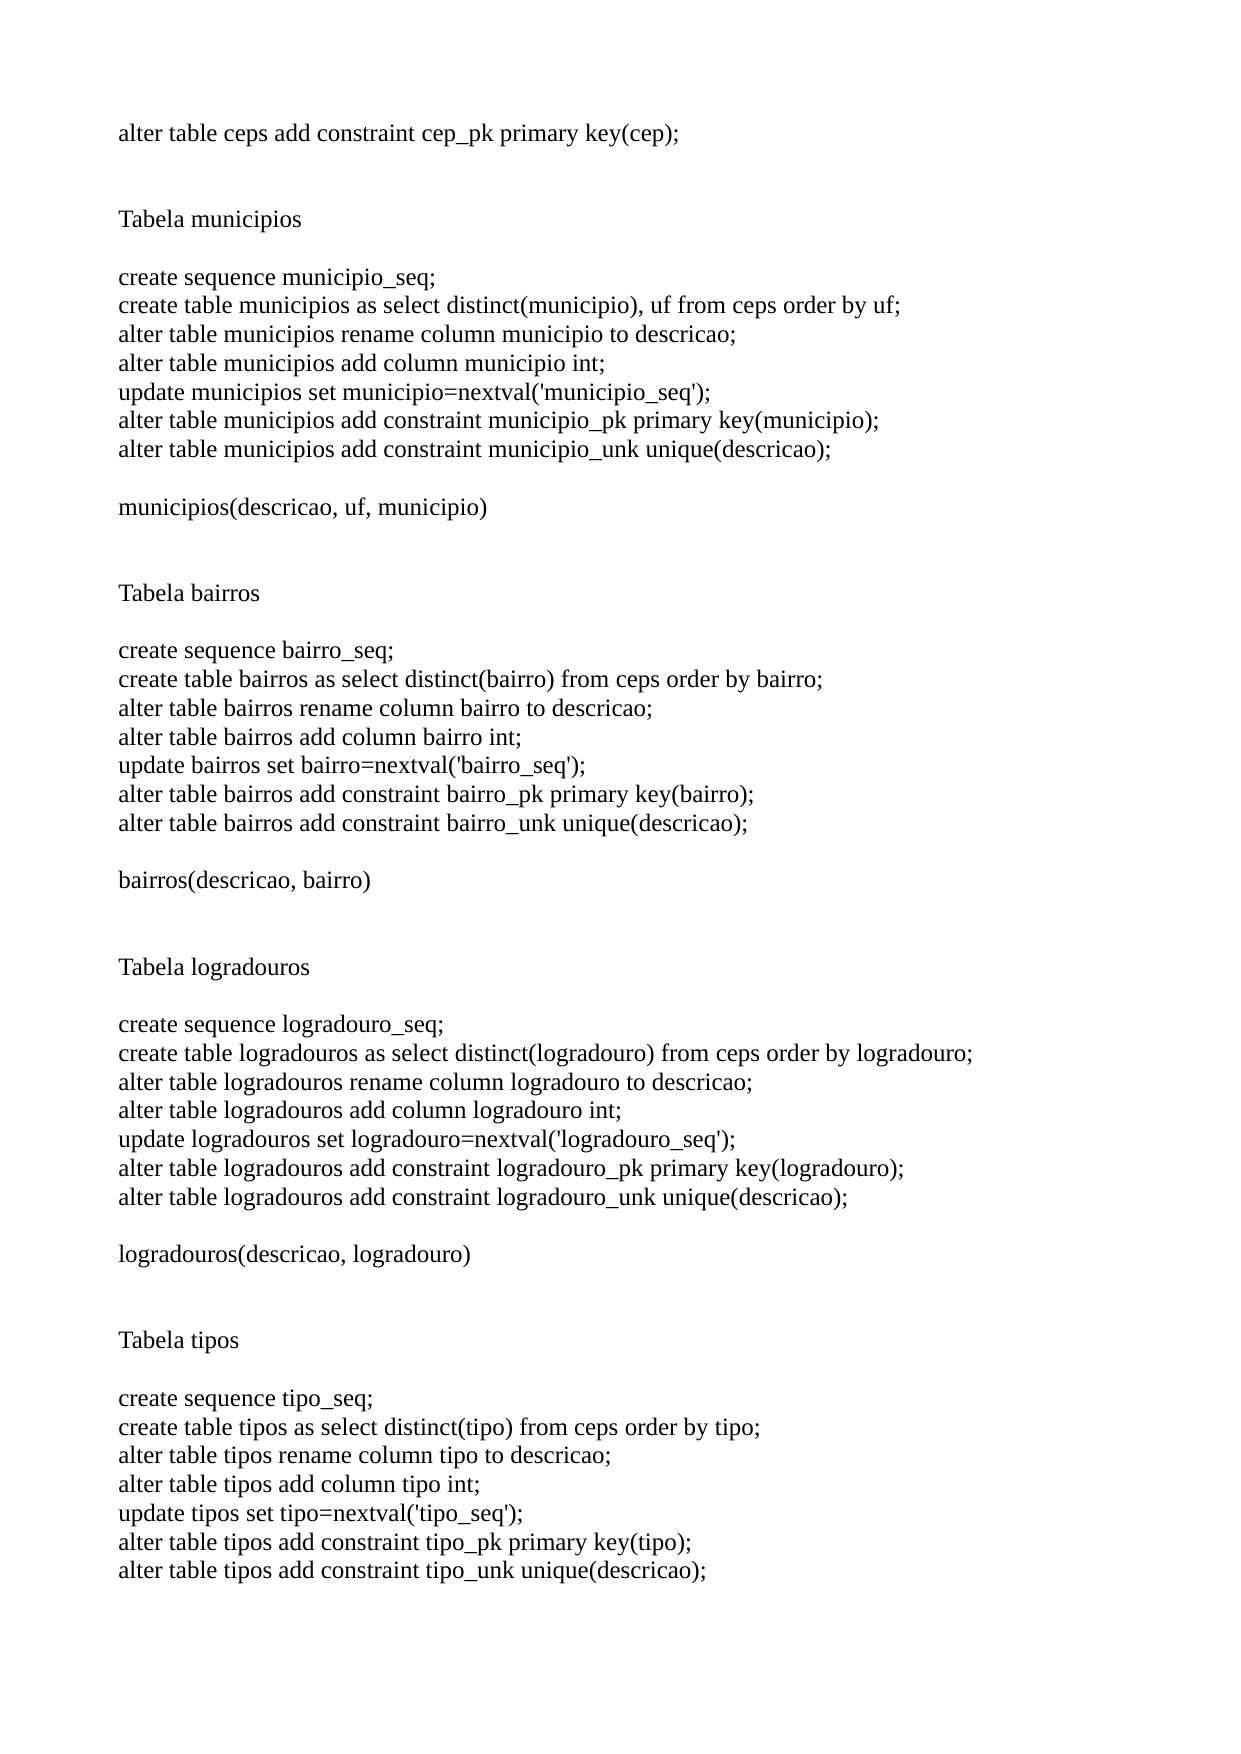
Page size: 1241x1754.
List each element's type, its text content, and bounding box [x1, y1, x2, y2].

text alter table ceps add constraint cep_pk primary key(cep); Tabela municipios create sequence municipio_seq; create table municipios as select distinct(municipio), uf from ceps order by uf; alter table municipios rename column municipio to descricao; alter table municipios add column municipio int; update municipios set municipio=nextval('municipio_seq'); alter table municipios add constraint municipio_pk primary key(municipio); alter table municipios add constraint municipio_unk unique(descricao); municipios(descricao, uf, municipio) Tabela bairros create sequence bairro_seq; create table bairros as select distinct(bairro) from ceps order by bairro; alter table bairros rename column bairro to descricao; alter table bairros add column bairro int; update bairros set bairro=nextval('bairro_seq'); alter table bairros add constraint bairro_pk primary key(bairro); alter table bairros add constraint bairro_unk unique(descricao); bairros(descricao, bairro) Tabela logradouros create sequence logradouro_seq; create table logradouros as select distinct(logradouro) from ceps order by logradouro; alter table logradouros rename column logradouro to descricao; alter table logradouros add column logradouro int; update logradouros set logradouro=nextval('logradouro_seq'); alter table logradouros add constraint logradouro_pk primary key(logradouro); alter table logradouros add constraint logradouro_unk unique(descricao); logradouros(descricao, logradouro) Tabela tipos create sequence tipo_seq; create table tipos as select distinct(tipo) from ceps order by tipo; alter table tipos rename column tipo to descricao; alter table tipos add column tipo int; update tipos set tipo=nextval('tipo_seq'); alter table tipos add constraint tipo_pk primary key(tipo); alter table tipos add constraint tipo_unk unique(descricao); [118, 118, 1122, 1613]
